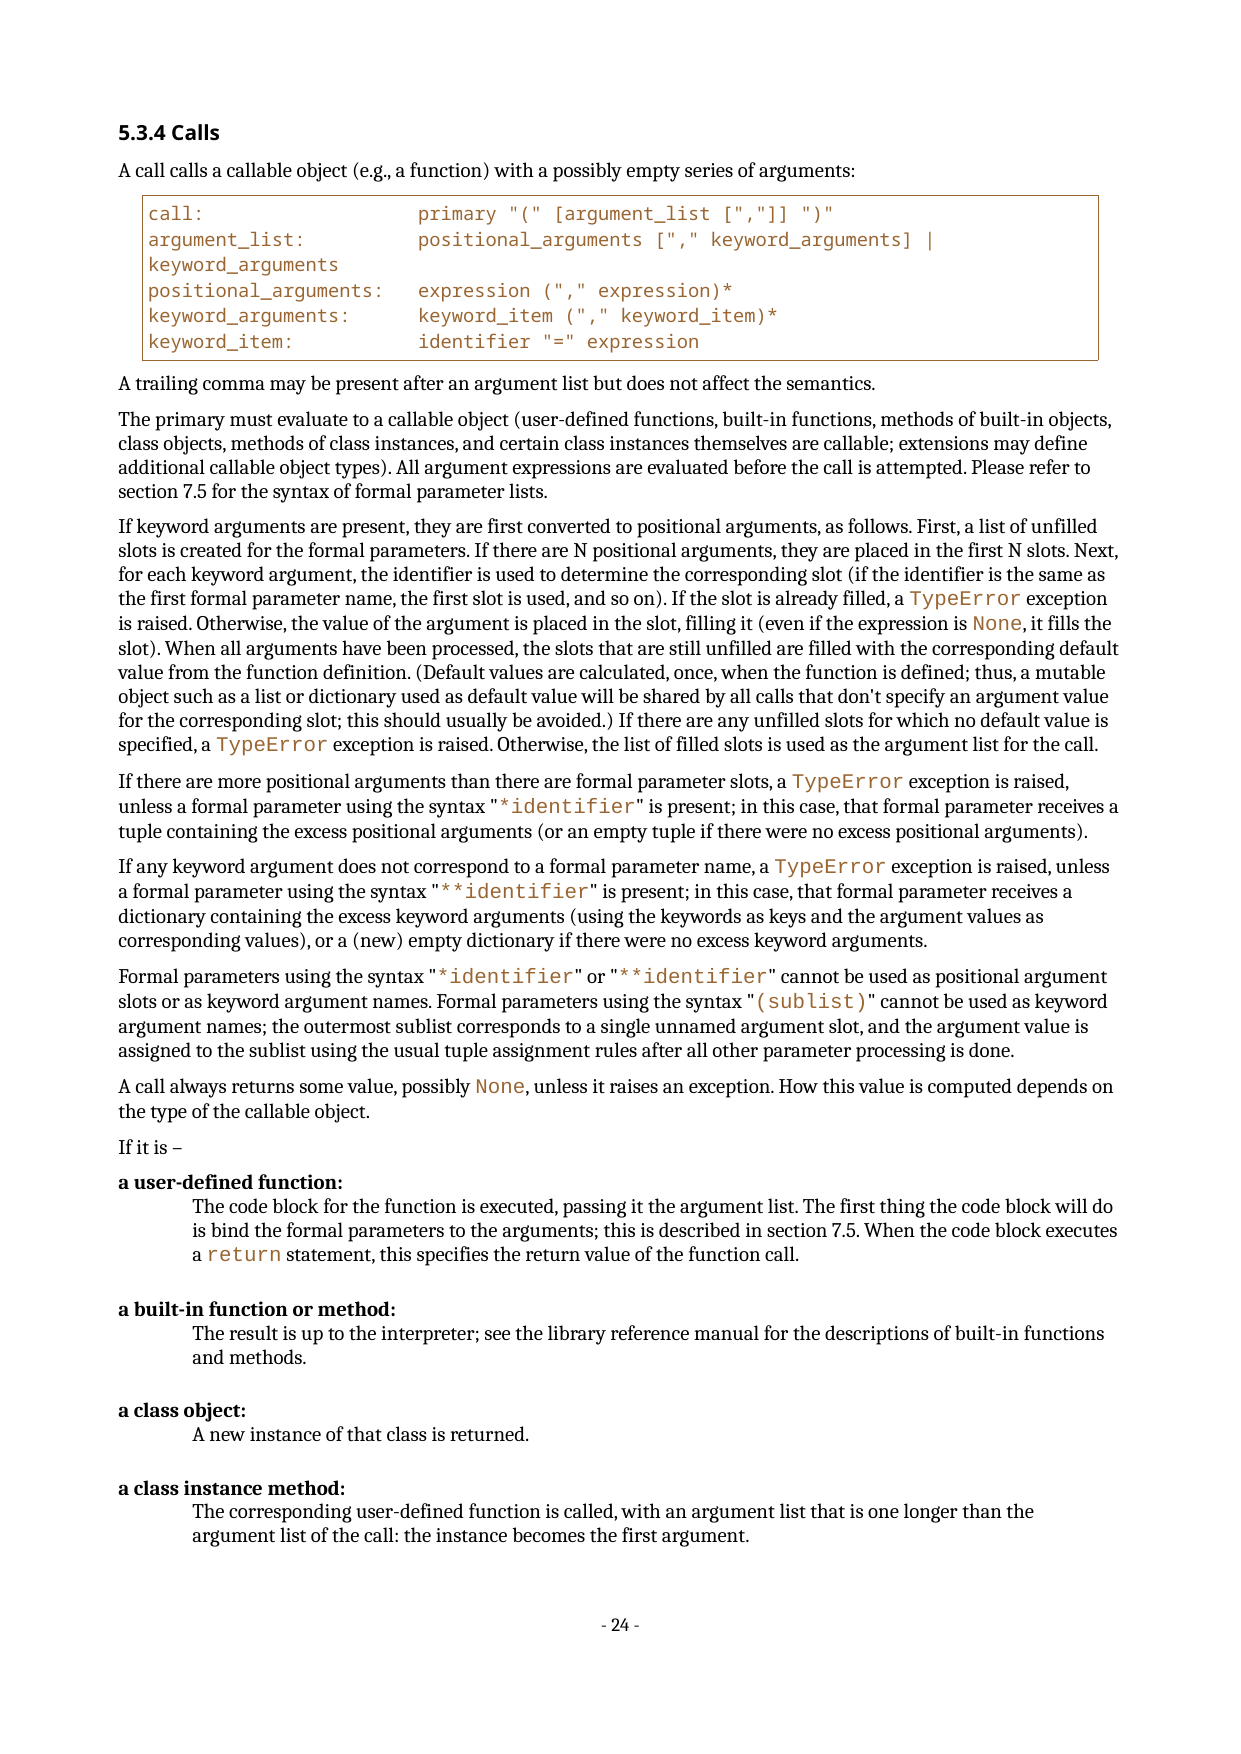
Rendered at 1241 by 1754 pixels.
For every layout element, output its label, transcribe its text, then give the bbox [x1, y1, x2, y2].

text keyword_item: identifier "=" expression [143, 322, 1098, 360]
text A call calls a callable object (e.g., a function) with a possibly empty series of arguments: [118, 159, 1122, 183]
text keyword_arguments: keyword_item ("," keyword_item)* [143, 297, 1098, 322]
text A call always returns some value, possibly None, unless it raises an exception. How this value is computed depends on the type of the callable object. [118, 1074, 1122, 1123]
text Formal parameters using the syntax "*identifier" or "**identifier" cannot be used as positional argument slots or as keyword argument names. Formal parameters using the syntax "(sublist)" cannot be used as keyword argument names; the outermost sublist corresponds to a single unnamed argument slot, and the argument value is assigned to the sublist using the usual tuple assignment rules after all other parameter processing is done. [118, 965, 1122, 1063]
text argument_list: positional_arguments ["," keyword_arguments] | keyword_arguments [143, 220, 1098, 271]
list The result is up to the interpreter; see the library reference manual for the descriptions of built-in functions and methods. [192, 1321, 1122, 1369]
subtitle a user-defined function: [118, 1171, 1122, 1195]
text positional_arguments: expression ("," expression)* [143, 271, 1098, 297]
text If keyword arguments are present, they are first converted to positional arguments, as follows. First, a list of unfilled slots is created for the formal parameters. If there are N positional arguments, they are placed in the first N slots. Next, for each keyword argument, the identifier is used to determine the corresponding slot (if the identifier is the same as the first formal parameter name, the first slot is used, and so on). If the slot is already filled, a TypeError exception is raised. Otherwise, the value of the argument is placed in the slot, filling it (even if the expression is None, it fills the slot). When all arguments have been processed, the slots that are still unfilled are filled with the corresponding default value from the function definition. (Default values are calculated, once, when the function is defined; thus, a mutable object such as a list or dictionary used as default value will be shared by all calls that don't specify an argument value for the corresponding slot; this should usually be avoided.) If there are any unfilled slots for which no default value is specified, a TypeError exception is raised. Otherwise, the list of filled slots is used as the argument list for the call. [118, 515, 1122, 758]
subtitle a class instance method: [118, 1476, 1122, 1500]
text If there are more positional arguments than there are formal parameter slots, a TypeError exception is raised, unless a formal parameter using the syntax "*identifier" is present; in this case, that formal parameter receives a tuple containing the excess positional arguments (or an empty tuple if there were no excess positional arguments). [118, 769, 1122, 843]
text The primary must evaluate to a callable object (user-defined functions, built-in functions, methods of built-in objects, class objects, methods of class instances, and certain class instances themselves are callable; extensions may define additional callable object types). All argument expressions are evaluated before the call is attempted. Please refer to section 7.5 for the syntax of formal parameter lists. [118, 407, 1122, 503]
list The code block for the function is executed, passing it the argument list. The first thing the code block will do is bind the formal parameters to the arguments; this is described in section 7.5. When the code block executes a return statement, this specifies the return value of the function call. [192, 1195, 1122, 1268]
subtitle 5.3.4 Calls [118, 118, 1122, 147]
subtitle a class object: [118, 1399, 1122, 1423]
subtitle a built-in function or method: [118, 1297, 1122, 1321]
list A new instance of that class is returned. [192, 1423, 1122, 1447]
text If any keyword argument does not correspond to a formal parameter name, a TypeError exception is raised, unless a formal parameter using the syntax "**identifier" is present; in this case, that formal parameter receives a dictionary containing the excess keyword arguments (using the keywords as keys and the argument values as corresponding values), or a (new) empty dictionary if there were no excess keyword arguments. [118, 855, 1122, 953]
text call: primary "(" [argument_list [","]] ")" [143, 196, 1098, 220]
text If it is – [118, 1135, 1122, 1159]
text A trailing comma may be present after an argument list but does not affect the semantics. [118, 372, 1122, 396]
list The corresponding user-defined function is called, with an argument list that is one longer than the argument list of the call: the instance becomes the first argument. [192, 1500, 1122, 1548]
